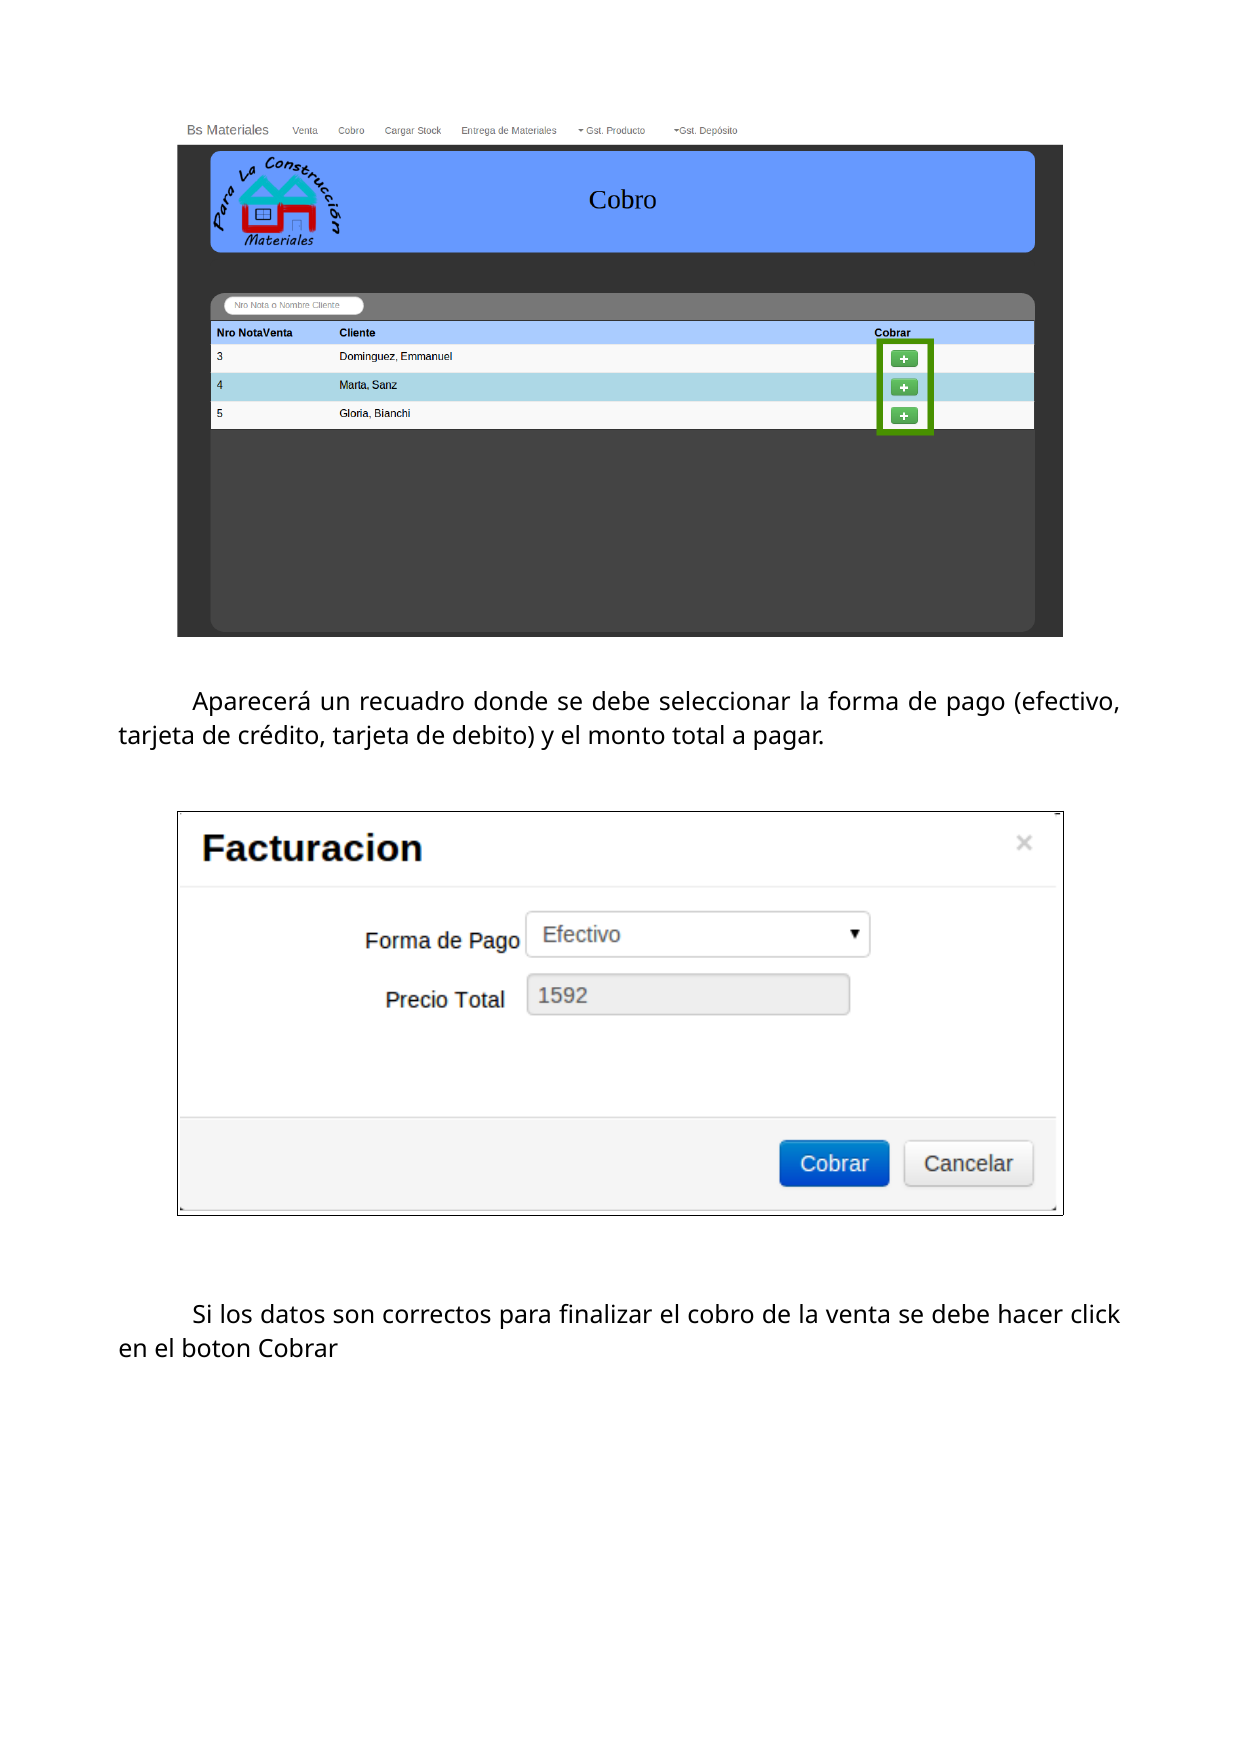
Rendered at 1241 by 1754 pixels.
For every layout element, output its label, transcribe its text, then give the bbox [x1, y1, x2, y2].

picture [180, 813, 1060, 1212]
text Aparecerá un recuadro donde se debe seleccionar la forma de pago (efectivo, tarjeta de crédito, tarjeta de debito) y el monto total a pagar. [118, 683, 1122, 752]
picture [177, 118, 1063, 637]
text Si los datos son correctos para finalizar el cobro de la venta se debe hacer click en el boton Cobrar [118, 1297, 1122, 1365]
